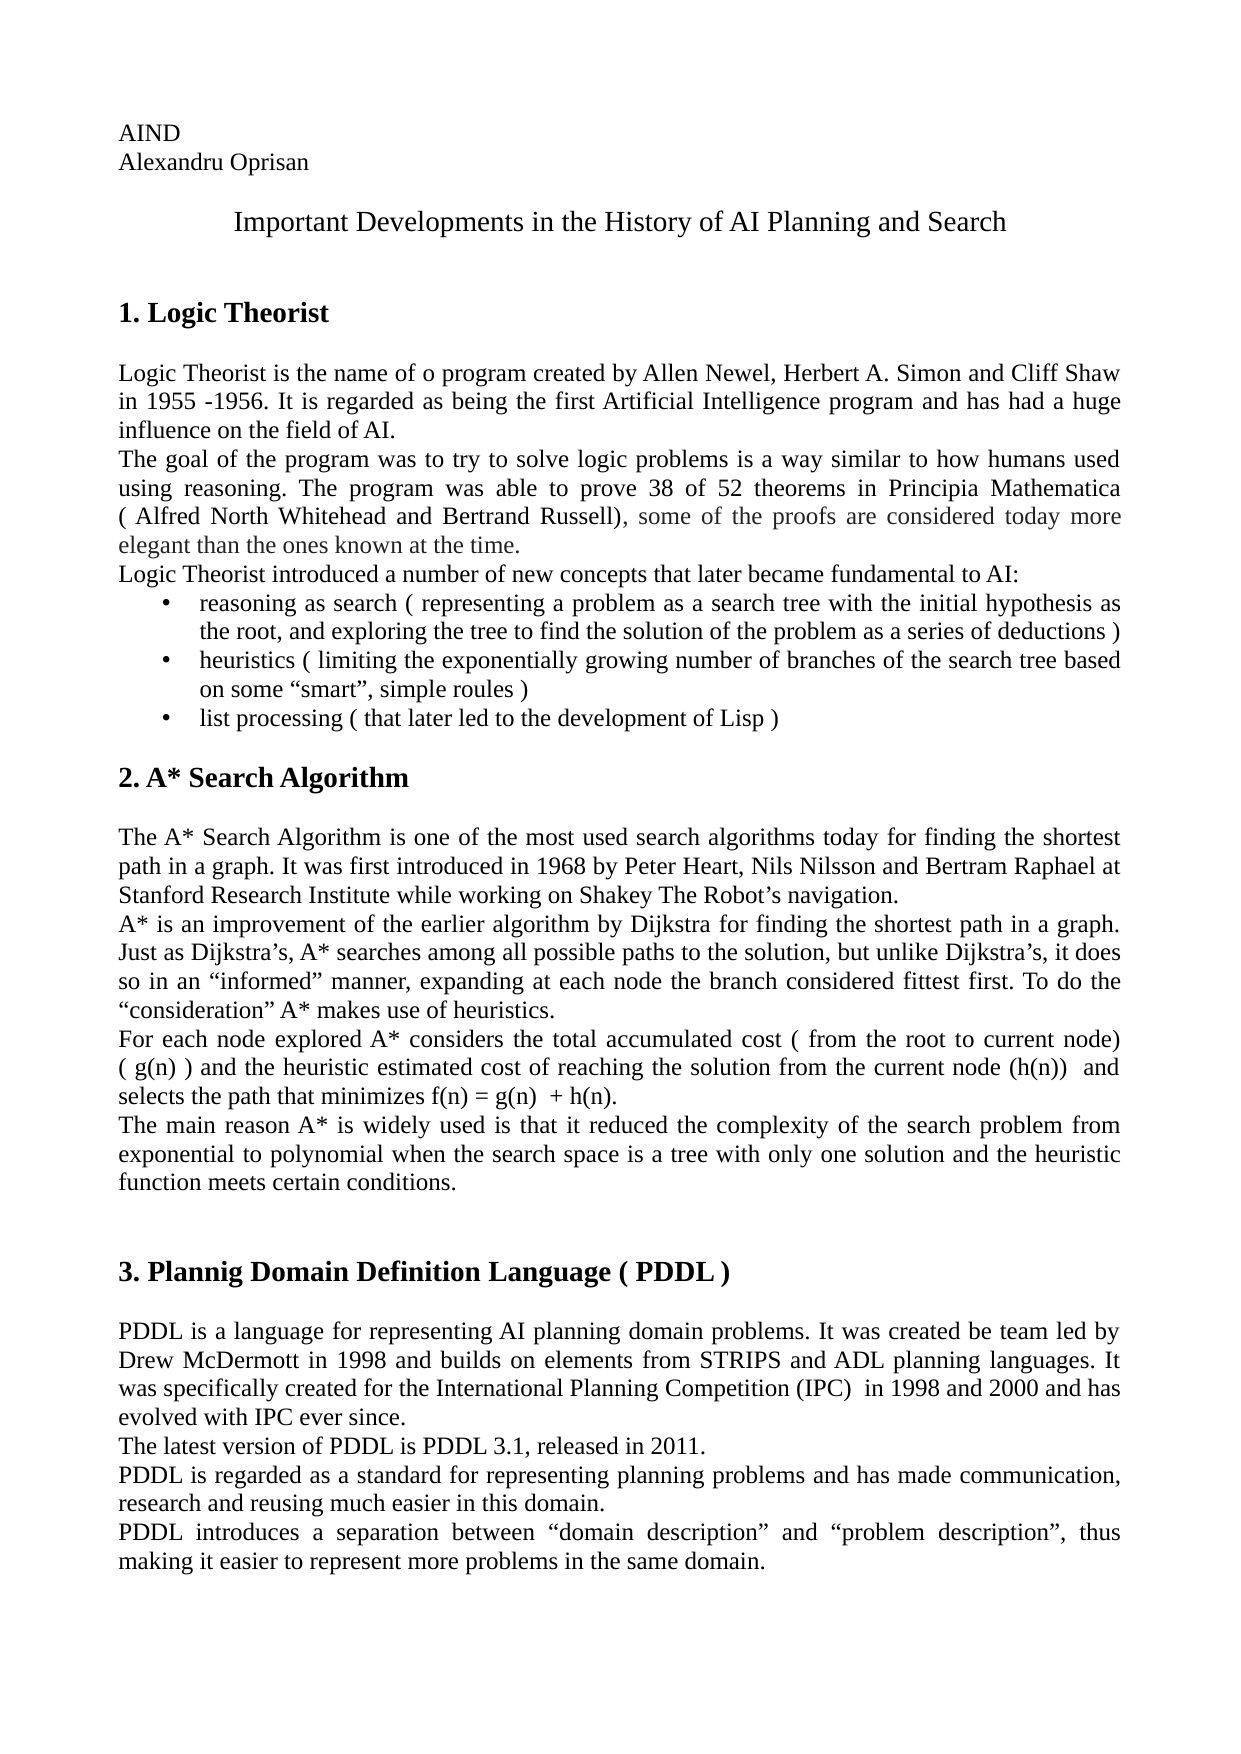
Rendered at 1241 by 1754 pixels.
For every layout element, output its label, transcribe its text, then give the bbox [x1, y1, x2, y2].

text 2. A* Search Algorithm [118, 760, 1122, 794]
list list processing ( that later led to the development of Lisp ) [162, 703, 1122, 731]
list heuristics ( limiting the exponentially growing number of branches of the search tree based on some “smart”, simple roules ) [162, 645, 1122, 703]
text A* is an improvement of the earlier algorithm by Dijkstra for finding the shortest path in a graph. Just as Dijkstra’s, A* searches among all possible paths to the solution, but unlike Dijkstra’s, it does so in an “informed” manner, expanding at each node the branch considered fittest first. To do the “consideration” A* makes use of heuristics. [118, 909, 1122, 1024]
list reasoning as search ( representing a problem as a search tree with the initial hypothesis as the root, and exploring the tree to find the solution of the problem as a series of deductions ) [162, 588, 1122, 645]
text For each node explored A* considers the total accumulated cost ( from the root to current node) ( g(n) ) and the heuristic estimated cost of reaching the solution from the current node (h(n)) and selects the path that minimizes f(n) = g(n) + h(n). [118, 1024, 1122, 1110]
text 1. Logic Theorist [118, 295, 1122, 329]
text Alexandru Oprisan [118, 147, 1122, 176]
text The latest version of PDDL is PDDL 3.1, released in 2011. [118, 1431, 1122, 1460]
text The main reason A* is widely used is that it reduced the complexity of the search problem from exponential to polynomial when the search space is a tree with only one solution and the heuristic function meets certain conditions. [118, 1110, 1122, 1196]
text The goal of the program was to try to solve logic problems is a way similar to how humans used using reasoning. The program was able to prove 38 of 52 theorems in Principia Mathematica ( Alfred North Whitehead and Bertrand Russell), some of the proofs are considered today more elegant than the ones known at the time. [118, 444, 1122, 559]
text AIND [118, 118, 1122, 147]
text Logic Theorist is the name of o program created by Allen Newel, Herbert A. Simon and Cliff Shaw in 1955 -1956. It is regarded as being the first Artificial Intelligence program and has had a huge influence on the field of AI. [118, 358, 1122, 444]
text Logic Theorist introduced a number of new concepts that later became fundamental to AI: [118, 559, 1122, 588]
text PDDL is regarded as a standard for representing planning problems and has made communication, research and reusing much easier in this domain. [118, 1460, 1122, 1517]
text Important Developments in the History of AI Planning and Search [118, 204, 1122, 238]
text 3. Plannig Domain Definition Language ( PDDL ) [118, 1254, 1122, 1287]
text PDDL is a language for representing AI planning domain problems. It was created be team led by Drew McDermott in 1998 and builds on elements from STRIPS and ADL planning languages. It was specifically created for the International Planning Competition (IPC) in 1998 and 2000 and has evolved with IPC ever since. [118, 1316, 1122, 1431]
text PDDL introduces a separation between “domain description” and “problem description”, thus making it easier to represent more problems in the same domain. [118, 1517, 1122, 1575]
text The A* Search Algorithm is one of the most used search algorithms today for finding the shortest path in a graph. It was first introduced in 1968 by Peter Heart, Nils Nilsson and Bertram Raphael at Stanford Research Institute while working on Shakey The Robot’s navigation. [118, 822, 1122, 909]
